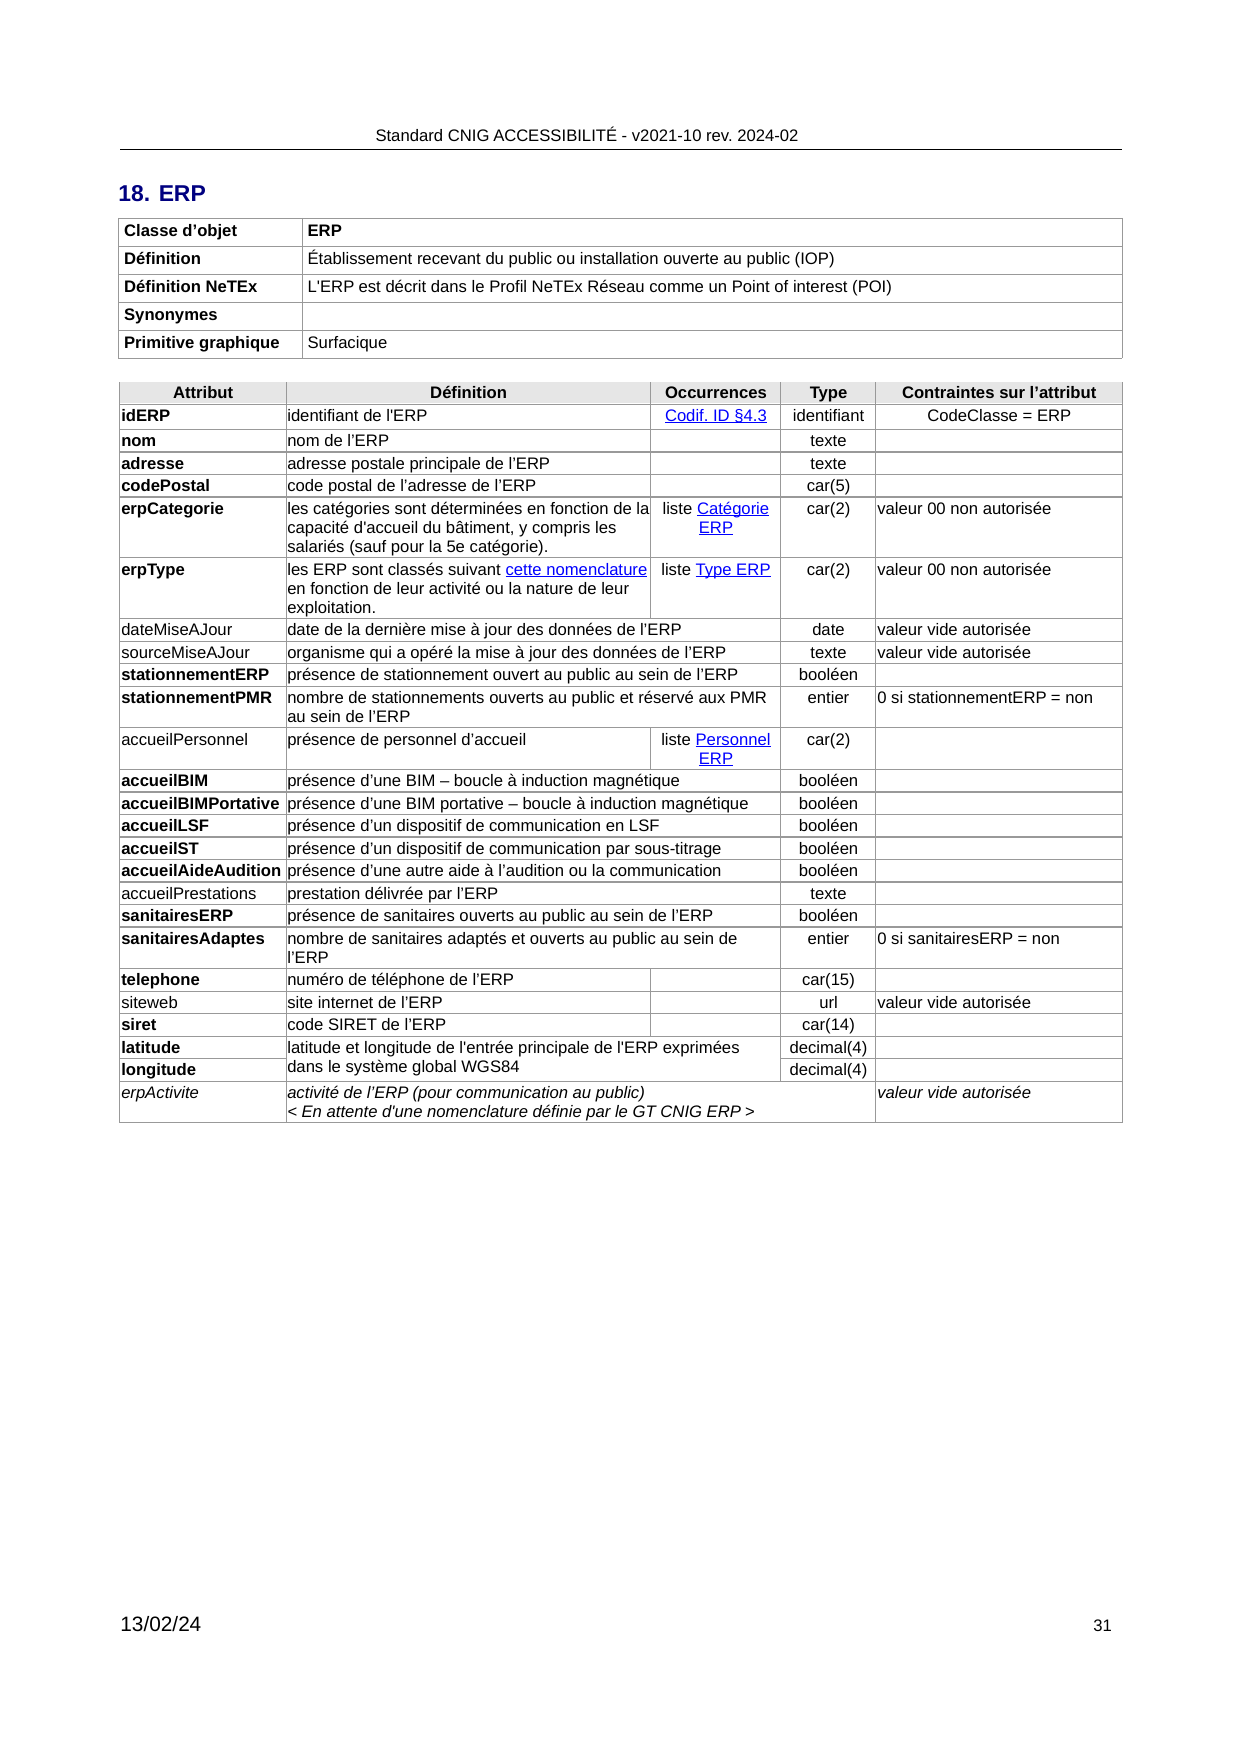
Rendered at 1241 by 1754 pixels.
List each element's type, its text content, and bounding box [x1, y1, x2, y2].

table_cell texte [781, 430, 875, 451]
table_header Définition [287, 382, 650, 403]
table_cell Établissement recevant du public ou installation ouverte au public (IOP) [303, 247, 1122, 274]
table_cell accueilPersonnel [120, 728, 286, 769]
table_header Type [781, 382, 875, 403]
table_cell adresse postale principale de l’ERP [287, 453, 650, 474]
table_cell idERP [120, 405, 286, 429]
table_cell Définition NeTEx [119, 275, 302, 302]
table_cell prestation délivrée par l’ERP [287, 883, 780, 904]
table_cell présence d’une autre aide à l’audition ou la communication [287, 860, 780, 881]
table_cell accueilLSF [120, 815, 286, 836]
table_cell decimal(4) [781, 1059, 875, 1081]
table_cell latitude et longitude de l'entrée principale de l'ERP exprimées dans le système global WGS84 [287, 1037, 780, 1081]
table_cell [876, 1059, 1122, 1081]
table_cell car(2) [781, 558, 875, 618]
table_cell accueilST [120, 838, 286, 859]
table_header Attribut [120, 382, 286, 403]
table_cell [876, 770, 1122, 791]
table_cell [876, 793, 1122, 814]
table_header ERP [303, 219, 1122, 246]
table_cell présence de personnel d’accueil [287, 728, 650, 769]
table_cell les catégories sont déterminées en fonction de la capacité d'accueil du bâtiment, y compris les salariés (sauf pour la 5e catégorie). [287, 498, 650, 557]
table_cell [876, 475, 1122, 496]
table_cell accueilAideAudition [120, 860, 286, 881]
table_cell L'ERP est décrit dans le Profil NeTEx Réseau comme un Point of interest (POI) [303, 275, 1122, 302]
table_cell présence d’un dispositif de communication en LSF [287, 815, 780, 836]
table_cell accueilBIMPortative [120, 793, 286, 814]
table_cell decimal(4) [781, 1037, 875, 1058]
table_cell erpType [120, 558, 286, 618]
table_cell valeur vide autorisée [876, 992, 1122, 1013]
table_cell entier [781, 928, 875, 968]
table_cell booléen [781, 905, 875, 926]
table_cell liste Personnel ERP [651, 728, 780, 769]
table_cell [876, 815, 1122, 836]
table_cell Surfacique [303, 331, 1122, 358]
table_cell 0 si sanitairesERP = non [876, 928, 1122, 968]
table_header Classe d’objet [119, 219, 302, 246]
table_cell nombre de sanitaires adaptés et ouverts au public au sein de l’ERP [287, 928, 780, 968]
table_cell car(2) [781, 728, 875, 769]
table_cell présence d’un dispositif de communication par sous-titrage [287, 838, 780, 859]
table_cell [651, 453, 780, 474]
table_cell car(14) [781, 1014, 875, 1036]
table_cell latitude [120, 1037, 286, 1058]
table_cell Synonymes [119, 303, 302, 330]
table_cell [651, 992, 780, 1013]
table_cell entier [781, 687, 875, 727]
table_cell [876, 838, 1122, 859]
table_cell [876, 969, 1122, 991]
table_header Contraintes sur l’attribut [876, 382, 1122, 403]
table_cell texte [781, 642, 875, 663]
table_cell booléen [781, 664, 875, 686]
table_cell telephone [120, 969, 286, 991]
table_cell [651, 969, 780, 991]
table_cell booléen [781, 793, 875, 814]
table_cell valeur vide autorisée [876, 642, 1122, 663]
table_cell [876, 905, 1122, 926]
table_cell erpActivite [120, 1082, 286, 1122]
table_cell liste Catégorie ERP [651, 498, 780, 557]
table_cell texte [781, 883, 875, 904]
table_cell longitude [120, 1059, 286, 1081]
table_cell [876, 1014, 1122, 1036]
table_cell Définition [119, 247, 302, 274]
table_cell présence de sanitaires ouverts au public au sein de l’ERP [287, 905, 780, 926]
table_cell nom de l’ERP [287, 430, 650, 451]
table_cell siteweb [120, 992, 286, 1013]
table_cell [876, 1037, 1122, 1058]
table_cell [876, 664, 1122, 686]
table_cell valeur vide autorisée [876, 619, 1122, 641]
table_cell date de la dernière mise à jour des données de l’ERP [287, 619, 780, 641]
table_cell [876, 860, 1122, 881]
table_cell valeur 00 non autorisée [876, 498, 1122, 557]
table_cell sanitairesAdaptes [120, 928, 286, 968]
table_cell organisme qui a opéré la mise à jour des données de l’ERP [287, 642, 780, 663]
table_cell car(15) [781, 969, 875, 991]
table_cell erpCategorie [120, 498, 286, 557]
table_cell codePostal [120, 475, 286, 496]
table_cell nombre de stationnements ouverts au public et réservé aux PMR au sein de l’ERP [287, 687, 780, 727]
table_cell date [781, 619, 875, 641]
table_cell booléen [781, 770, 875, 791]
table_cell [303, 303, 1122, 330]
table_cell [651, 1014, 780, 1036]
table_cell dateMiseAJour [120, 619, 286, 641]
table_cell présence d’une BIM portative – boucle à induction magnétique [287, 793, 780, 814]
table_cell car(2) [781, 498, 875, 557]
table_cell [651, 430, 780, 451]
table_cell CodeClasse = ERP [876, 405, 1122, 429]
table_cell 0 si stationnementERP = non [876, 687, 1122, 727]
table_cell [651, 475, 780, 496]
table_cell siret [120, 1014, 286, 1036]
table_cell sanitairesERP [120, 905, 286, 926]
table_cell accueilBIM [120, 770, 286, 791]
table_cell les ERP sont classés suivant cette nomenclature en fonction de leur activité ou la nature de leur exploitation. [287, 558, 650, 618]
table_cell sourceMiseAJour [120, 642, 286, 663]
table_header Occurrences [651, 382, 780, 403]
table_cell numéro de téléphone de l’ERP [287, 969, 650, 991]
table_cell valeur 00 non autorisée [876, 558, 1122, 618]
table_cell [876, 728, 1122, 769]
table_cell adresse [120, 453, 286, 474]
table_cell présence d’une BIM – boucle à induction magnétique [287, 770, 780, 791]
table_cell code postal de l’adresse de l’ERP [287, 475, 650, 496]
table_cell stationnementPMR [120, 687, 286, 727]
table_cell activité de l’ERP (pour communication au public) < En attente d'une nomenclature définie par le GT CNIG ERP > [287, 1082, 875, 1122]
table_cell car(5) [781, 475, 875, 496]
table_cell [876, 883, 1122, 904]
table_cell présence de stationnement ouvert au public au sein de l’ERP [287, 664, 780, 686]
table_cell accueilPrestations [120, 883, 286, 904]
table_cell [876, 430, 1122, 451]
table_cell code SIRET de l’ERP [287, 1014, 650, 1036]
table_cell identifiant de l'ERP [287, 405, 650, 429]
table_cell booléen [781, 815, 875, 836]
table_cell stationnementERP [120, 664, 286, 686]
table_cell nom [120, 430, 286, 451]
table_cell Codif. ID §4.3 [651, 405, 780, 429]
table_cell booléen [781, 838, 875, 859]
table_cell [876, 453, 1122, 474]
table_cell url [781, 992, 875, 1013]
subtitle ERP [118, 180, 1122, 206]
table_cell liste Type ERP [651, 558, 780, 618]
table_cell site internet de l’ERP [287, 992, 650, 1013]
table_cell valeur vide autorisée [876, 1082, 1122, 1122]
table_cell booléen [781, 860, 875, 881]
table_cell texte [781, 453, 875, 474]
table_cell identifiant [781, 405, 875, 429]
table_cell Primitive graphique [119, 331, 302, 358]
